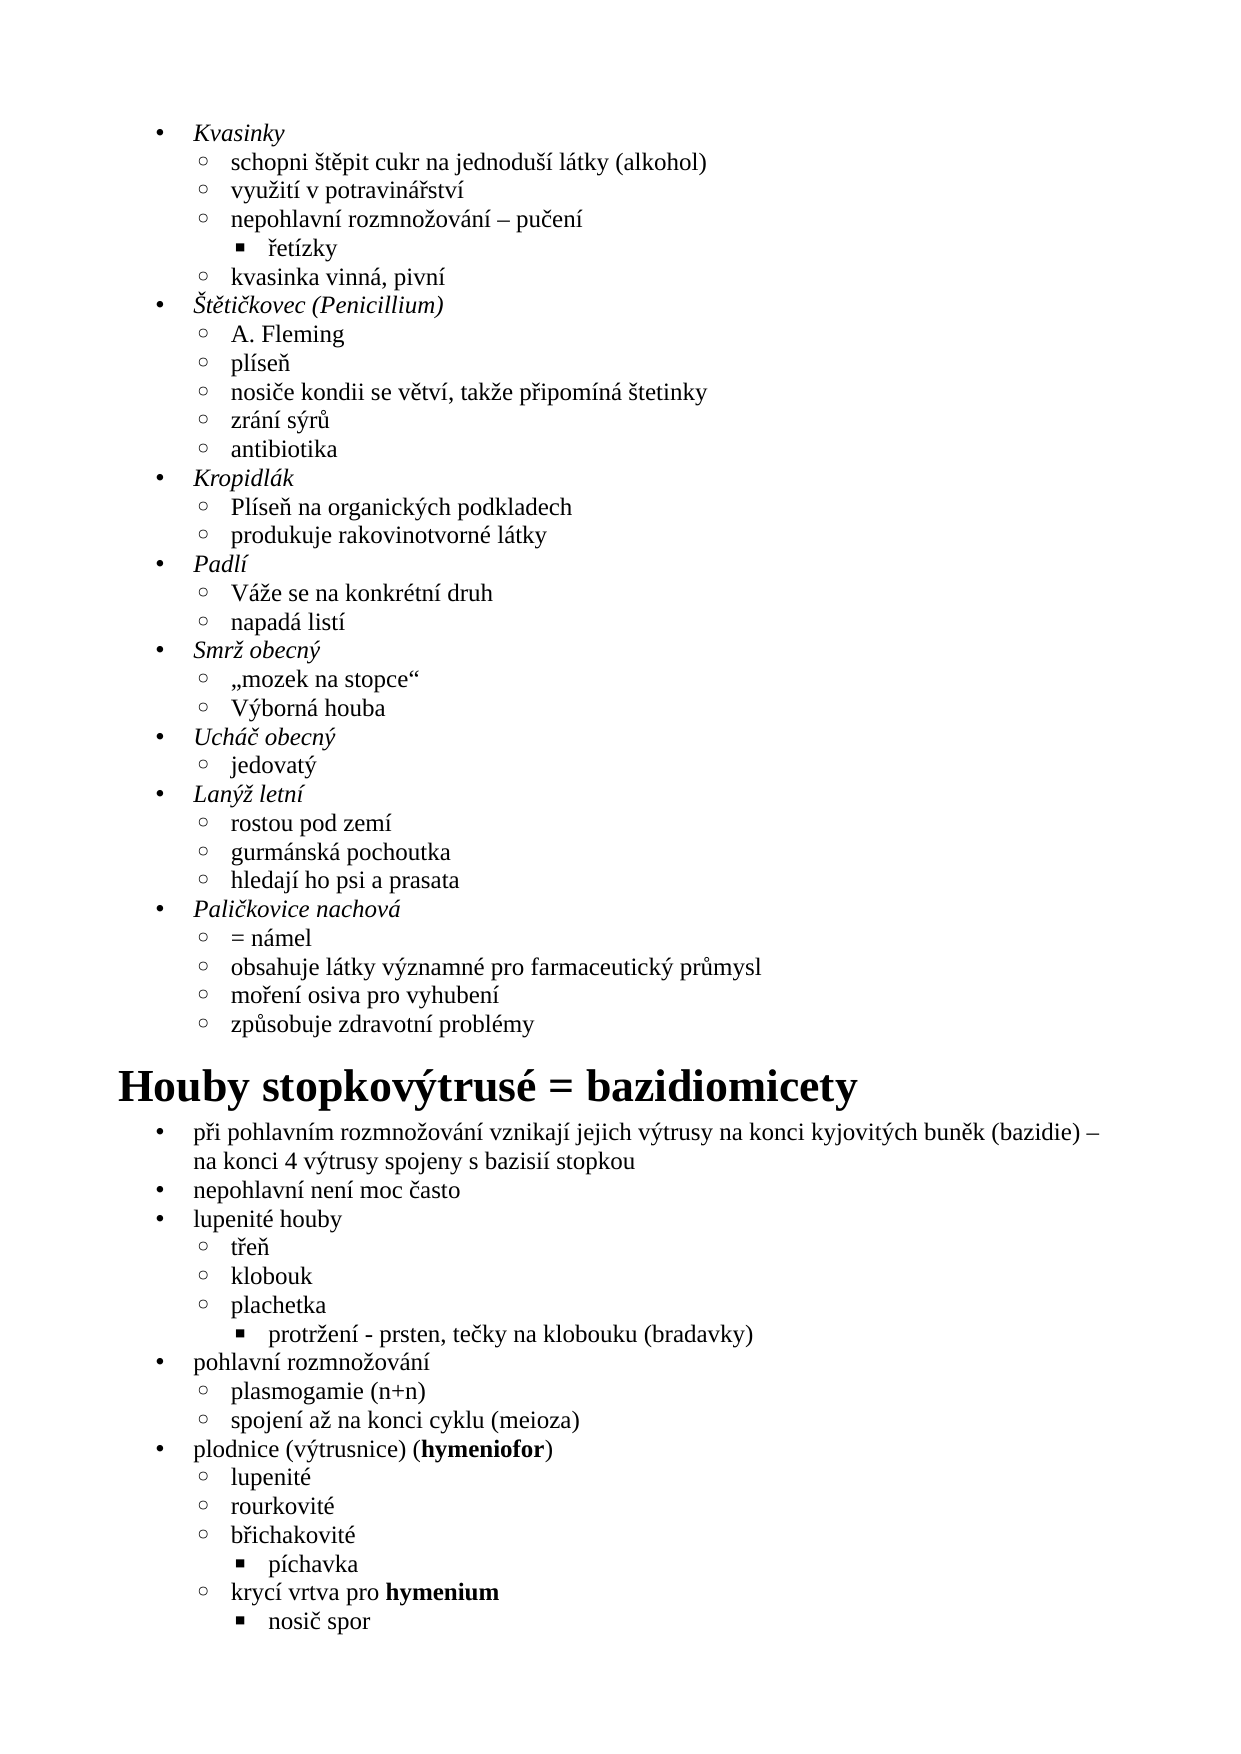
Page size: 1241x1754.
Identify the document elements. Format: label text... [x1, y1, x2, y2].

list nosič spor [231, 1606, 1122, 1635]
list Štětičkovec (Penicillium) [156, 291, 1122, 319]
list klobouk [193, 1261, 1122, 1290]
list Plíseň na organických podkladech [193, 492, 1122, 521]
list spojení až na konci cyklu (meioza) [193, 1405, 1122, 1434]
list Výborná houba [193, 693, 1122, 722]
list rourkovité [193, 1491, 1122, 1520]
list napadá listí [193, 607, 1122, 636]
list jedovatý [193, 751, 1122, 779]
list nepohlavní není moc často [156, 1175, 1122, 1204]
list moření osiva pro vyhubení [193, 981, 1122, 1009]
list kvasinka vinná, pivní [193, 262, 1122, 291]
list Padlí [156, 549, 1122, 578]
list schopni štěpit cukr na jednoduší látky (alkohol) [193, 147, 1122, 176]
list Váže se na konkrétní druh [193, 578, 1122, 607]
list obsahuje látky významné pro farmaceutický průmysl [193, 952, 1122, 981]
list gurmánská pochoutka [193, 837, 1122, 866]
list Smrž obecný [156, 636, 1122, 664]
list = námel [193, 923, 1122, 952]
list lupenité houby [156, 1204, 1122, 1232]
list plachetka [193, 1290, 1122, 1319]
list antibiotika [193, 434, 1122, 463]
list způsobuje zdravotní problémy [193, 1009, 1122, 1038]
list třeň [193, 1232, 1122, 1261]
text Houby stopkovýtrusé = bazidiomicety [118, 1059, 1122, 1111]
list Ucháč obecný [156, 722, 1122, 751]
list rostou pod zemí [193, 808, 1122, 837]
list nosiče kondii se větví, takže připomíná štetinky [193, 377, 1122, 406]
list píchavka [231, 1549, 1122, 1577]
list plíseň [193, 348, 1122, 377]
list produkuje rakovinotvorné látky [193, 521, 1122, 549]
list Kvasinky [156, 118, 1122, 147]
list plasmogamie (n+n) [193, 1376, 1122, 1405]
list břichakovité [193, 1520, 1122, 1549]
list A. Fleming [193, 319, 1122, 348]
list nepohlavní rozmnožování – pučení [193, 204, 1122, 233]
list krycí vrtva pro hymenium [193, 1577, 1122, 1606]
list hledají ho psi a prasata [193, 866, 1122, 894]
list Kropidlák [156, 463, 1122, 492]
list řetízky [231, 233, 1122, 262]
list Lanýž letní [156, 779, 1122, 808]
list využití v potravinářství [193, 176, 1122, 204]
list plodnice (výtrusnice) (hymeniofor) [156, 1434, 1122, 1462]
list protržení - prsten, tečky na klobouku (bradavky) [231, 1319, 1122, 1347]
list pohlavní rozmnožování [156, 1347, 1122, 1376]
list „mozek na stopce“ [193, 664, 1122, 693]
list lupenité [193, 1462, 1122, 1491]
list Paličkovice nachová [156, 894, 1122, 923]
list zrání sýrů [193, 406, 1122, 434]
list při pohlavním rozmnožování vznikají jejich výtrusy na konci kyjovitých buněk (bazidie) – na konci 4 výtrusy spojeny s bazisií stopkou [156, 1117, 1122, 1175]
